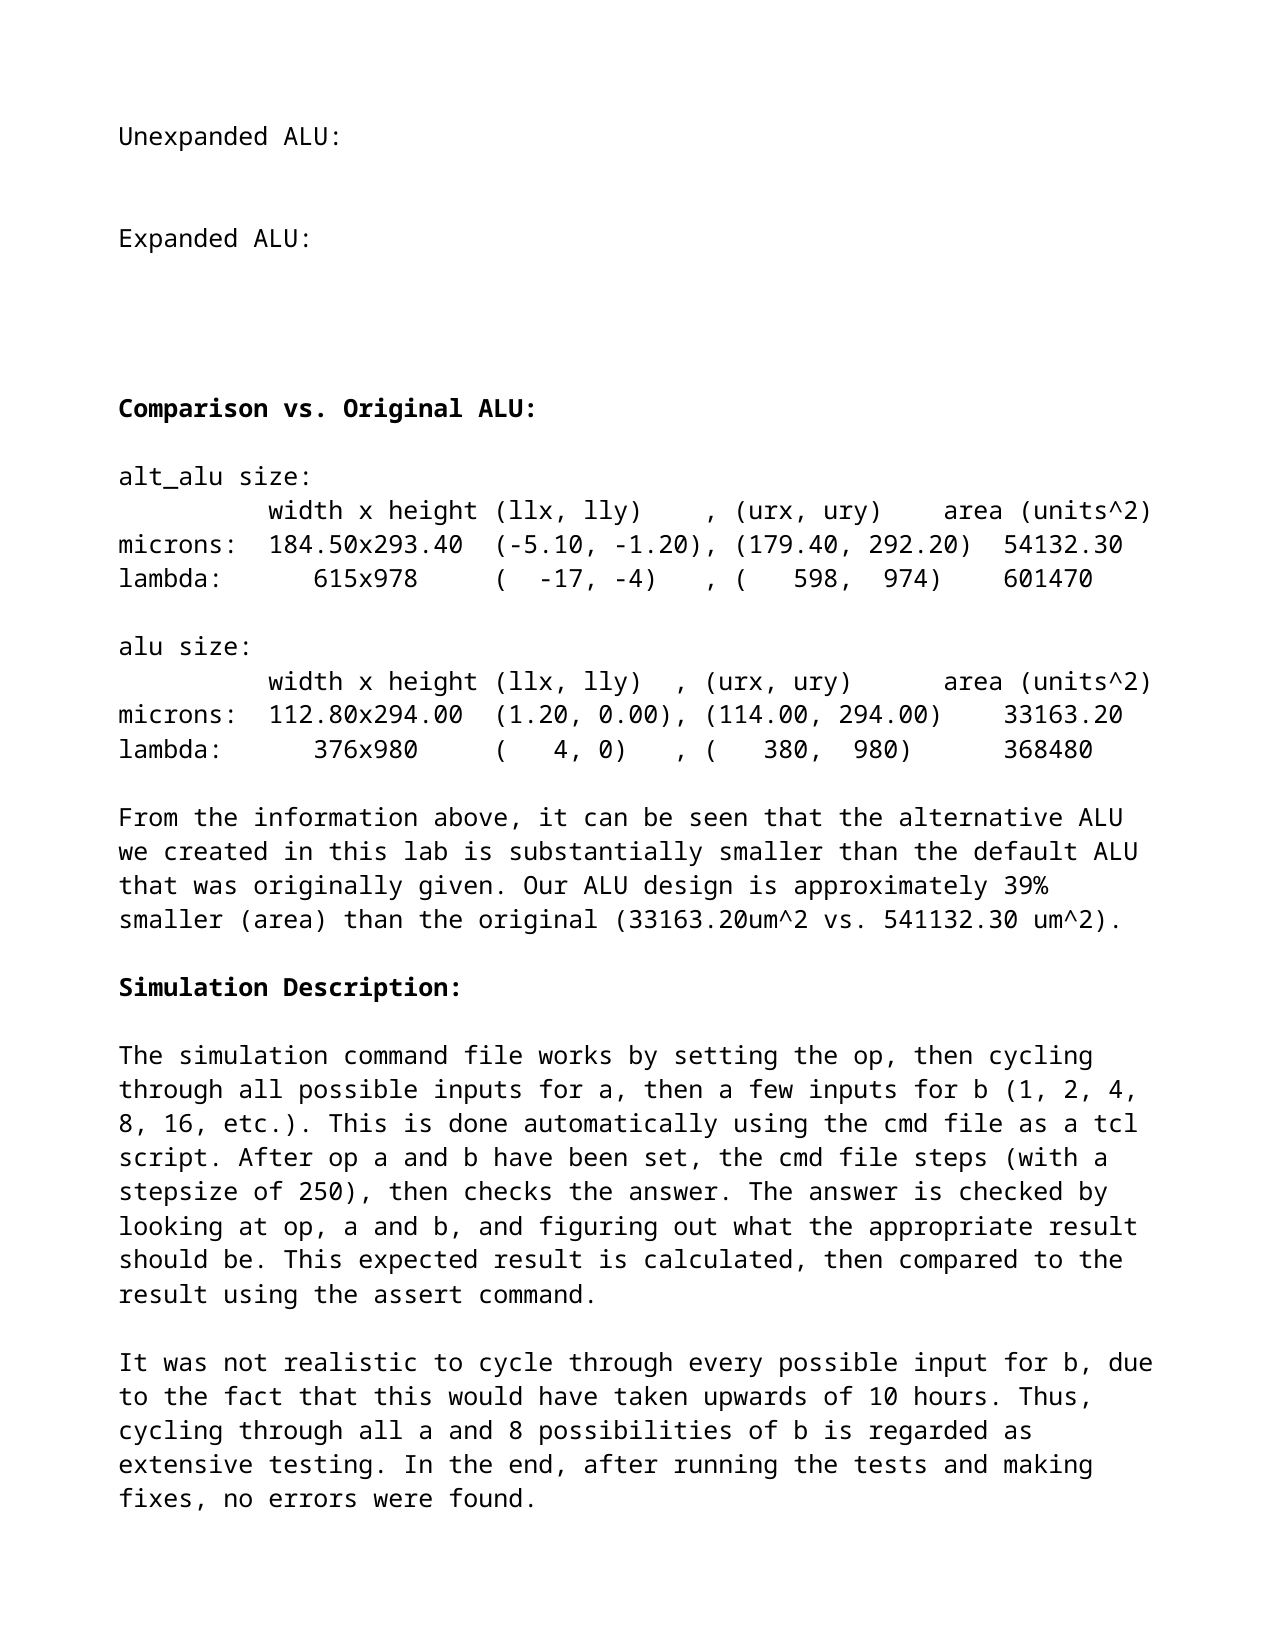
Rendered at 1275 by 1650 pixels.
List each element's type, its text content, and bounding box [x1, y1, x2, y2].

text alt_alu size: [118, 459, 1157, 493]
text Simulation Description: [118, 970, 1157, 1004]
text alu size: [118, 629, 1157, 663]
text width x height (llx, lly) , (urx, ury) area (units^2) [118, 663, 1157, 697]
text microns: 112.80x294.00 (1.20, 0.00), (114.00, 294.00) 33163.20 [118, 697, 1157, 731]
text lambda: 615x978 ( -17, -4) , ( 598, 974) 601470 [118, 561, 1157, 595]
text Unexpanded ALU: [118, 118, 1157, 152]
text It was not realistic to cycle through every possible input for b, due to the fact that this would have taken upwards of 10 hours. Thus, cycling through all a and 8 possibilities of b is regarded as extensive testing. In the end, after running the tests and making fixes, no errors were found. [118, 1344, 1157, 1515]
text Expanded ALU: [118, 220, 1157, 254]
text The simulation command file works by setting the op, then cycling through all possible inputs for a, then a few inputs for b (1, 2, 4, 8, 16, etc.). This is done automatically using the cmd file as a tcl script. After op a and b have been set, the cmd file steps (with a stepsize of 250), then checks the answer. The answer is checked by looking at op, a and b, and figuring out what the appropriate result should be. This expected result is calculated, then compared to the result using the assert command. [118, 1038, 1157, 1344]
text Comparison vs. Original ALU: [118, 391, 1157, 425]
text From the information above, it can be seen that the alternative ALU we created in this lab is substantially smaller than the default ALU that was originally given. Our ALU design is approximately 39% smaller (area) than the original (33163.20um^2 vs. 541132.30 um^2). [118, 799, 1157, 936]
text width x height (llx, lly) , (urx, ury) area (units^2) [118, 493, 1157, 527]
text lambda: 376x980 ( 4, 0) , ( 380, 980) 368480 [118, 731, 1157, 765]
text microns: 184.50x293.40 (-5.10, -1.20), (179.40, 292.20) 54132.30 [118, 527, 1157, 561]
